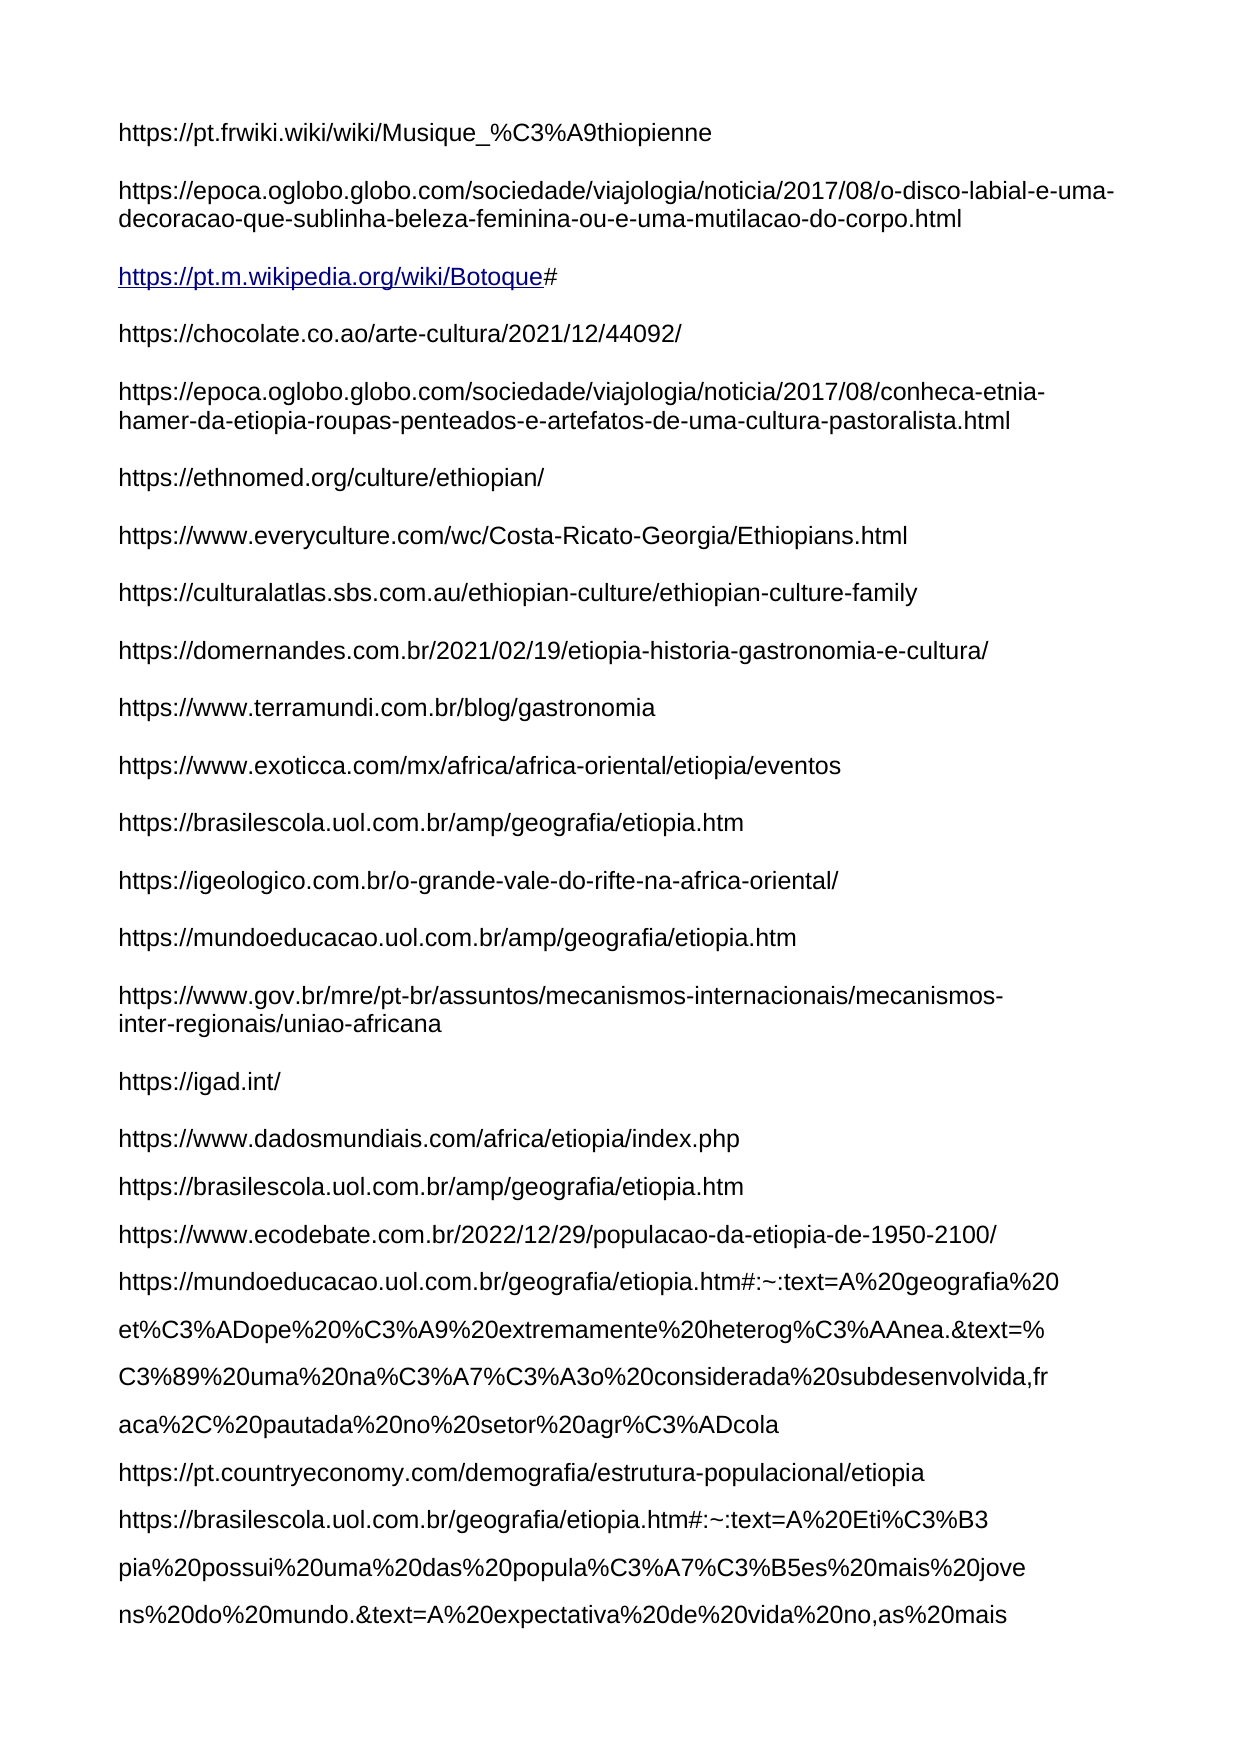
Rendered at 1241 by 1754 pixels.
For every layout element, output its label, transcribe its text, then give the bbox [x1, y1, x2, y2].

text https://www.dadosmundiais.com/africa/etiopia/index.php [118, 1124, 1122, 1153]
text https://igad.int/ [118, 1067, 1122, 1096]
text https://pt.m.wikipedia.org/wiki/Botoque# [118, 262, 1122, 291]
text https://pt.frwiki.wiki/wiki/Musique_%C3%A9thiopienne [118, 118, 1122, 147]
text ns%20do%20mundo.&text=A%20expectativa%20de%20vida%20no,as%20mais [118, 1600, 1122, 1629]
text https://brasilescola.uol.com.br/amp/geografia/etiopia.htm [118, 1172, 1122, 1201]
text et%C3%ADope%20%C3%A9%20extremamente%20heterog%C3%AAnea.&text=% [118, 1315, 1122, 1343]
text https://ethnomed.org/culture/ethiopian/ [118, 463, 1122, 492]
text https://culturalatlas.sbs.com.au/ethiopian-culture/ethiopian-culture-family [118, 578, 1122, 607]
text https://www.gov.br/mre/pt-br/assuntos/mecanismos-internacionais/mecanismos- [118, 981, 1122, 1009]
text https://igeologico.com.br/o-grande-vale-do-rifte-na-africa-oriental/ [118, 866, 1122, 894]
text aca%2C%20pautada%20no%20setor%20agr%C3%ADcola [118, 1410, 1122, 1439]
text https://mundoeducacao.uol.com.br/geografia/etiopia.htm#:~:text=A%20geografia%20 [118, 1267, 1122, 1296]
text https://www.ecodebate.com.br/2022/12/29/populacao-da-etiopia-de-1950-2100/ [118, 1219, 1122, 1248]
text pia%20possui%20uma%20das%20popula%C3%A7%C3%B5es%20mais%20jove [118, 1553, 1122, 1582]
text https://mundoeducacao.uol.com.br/amp/geografia/etiopia.htm [118, 923, 1122, 952]
text https://brasilescola.uol.com.br/amp/geografia/etiopia.htm [118, 808, 1122, 837]
text https://pt.countryeconomy.com/demografia/estrutura-populacional/etiopia [118, 1458, 1122, 1486]
text inter-regionais/uniao-africana [118, 1009, 1122, 1038]
text https://www.exoticca.com/mx/africa/africa-oriental/etiopia/eventos [118, 751, 1122, 779]
text https://www.terramundi.com.br/blog/gastronomia [118, 693, 1122, 722]
text https://epoca.oglobo.globo.com/sociedade/viajologia/noticia/2017/08/conheca-etnia-hamer-da-etiopia-roupas-penteados-e-artefatos-de-uma-cultura-pastoralista.html [118, 377, 1122, 434]
text https://www.everyculture.com/wc/Costa-Ricato-Georgia/Ethiopians.html [118, 521, 1122, 549]
text C3%89%20uma%20na%C3%A7%C3%A3o%20considerada%20subdesenvolvida,fr [118, 1362, 1122, 1391]
text https://chocolate.co.ao/arte-cultura/2021/12/44092/ [118, 319, 1122, 348]
text https://epoca.oglobo.globo.com/sociedade/viajologia/noticia/2017/08/o-disco-labial-e-uma-decoracao-que-sublinha-beleza-feminina-ou-e-uma-mutilacao-do-corpo.html [118, 176, 1122, 233]
text https://domernandes.com.br/2021/02/19/etiopia-historia-gastronomia-e-cultura/ [118, 636, 1122, 664]
text https://brasilescola.uol.com.br/geografia/etiopia.htm#:~:text=A%20Eti%C3%B3 [118, 1505, 1122, 1534]
